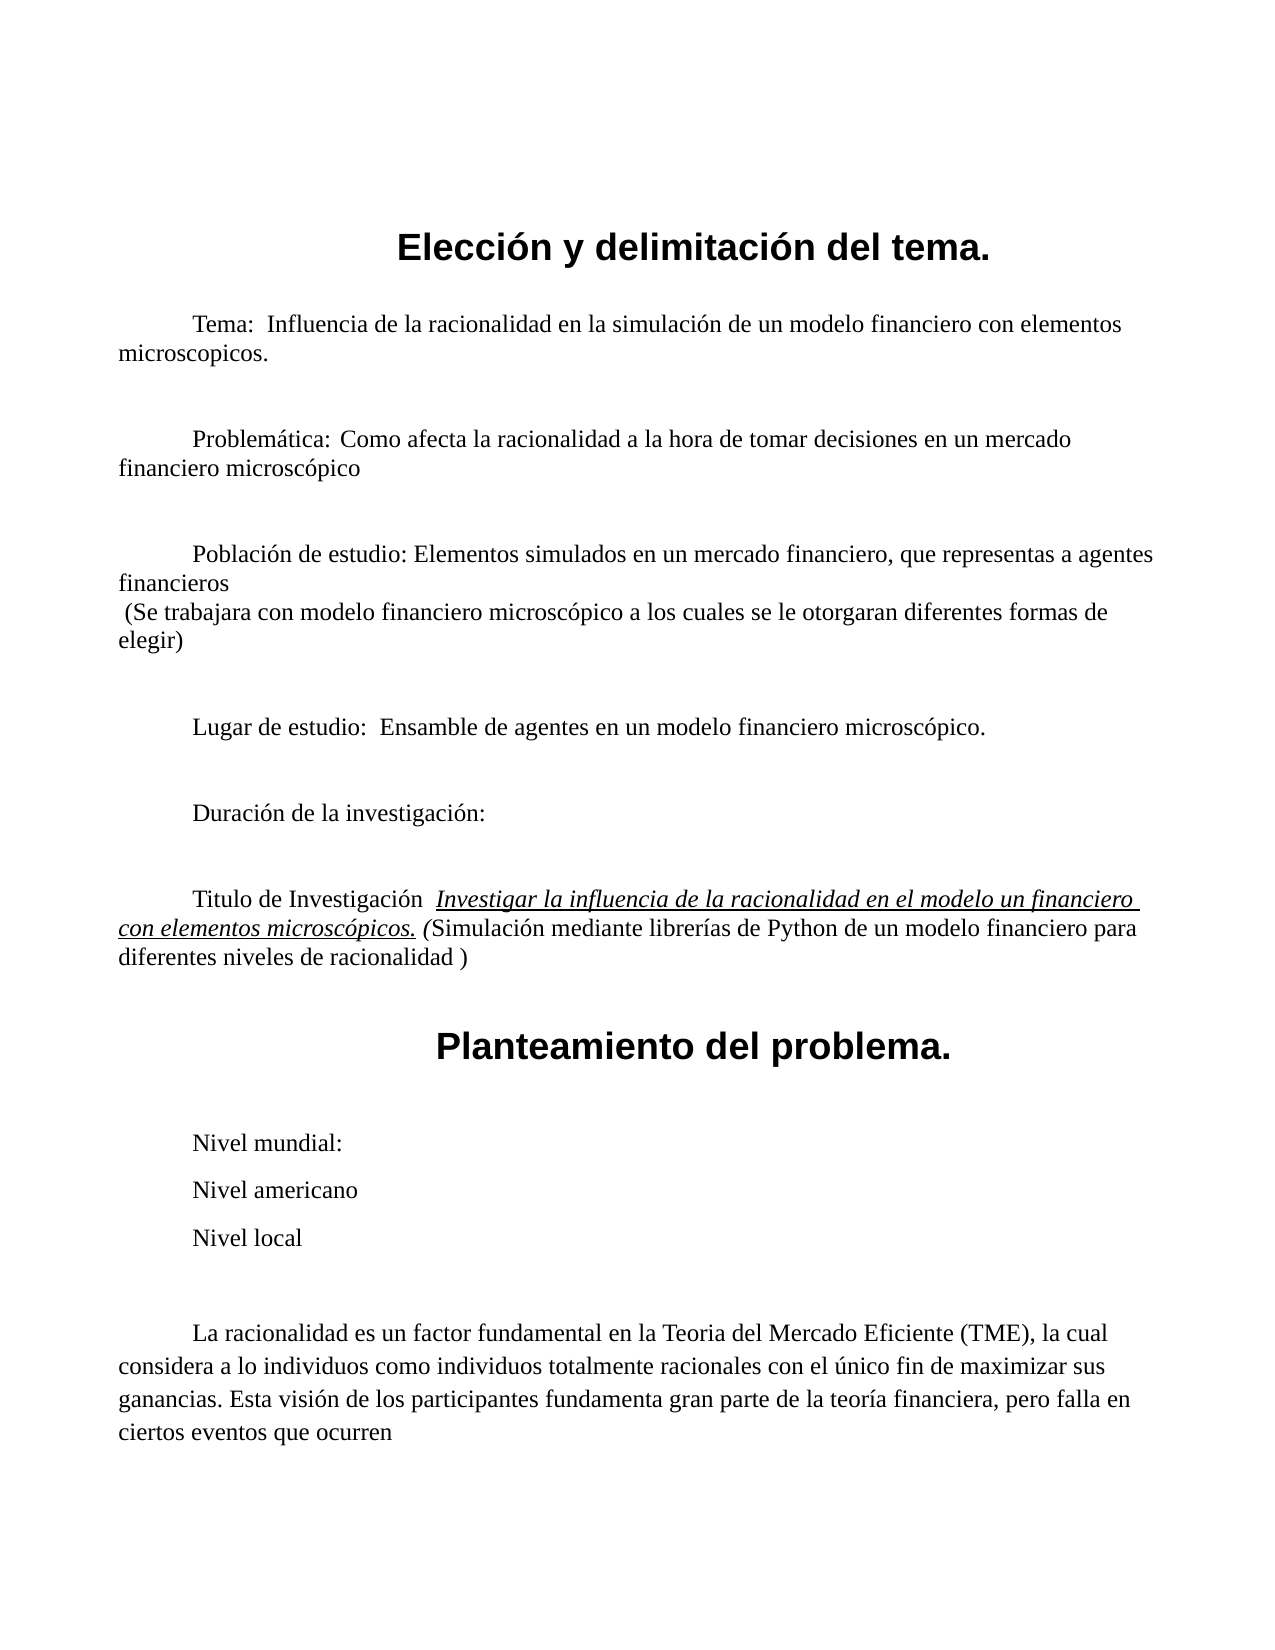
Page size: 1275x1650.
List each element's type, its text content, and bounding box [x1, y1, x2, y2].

text (Se trabajara con modelo financiero microscópico a los cuales se le otorgaran diferentes formas de elegir) [118, 597, 1157, 654]
text Duración de la investigación: [118, 798, 1157, 827]
text Población de estudio: Elementos simulados en un mercado financiero, que representas a agentes financieros [118, 539, 1157, 597]
subtitle Planteamiento del problema. [231, 1024, 1157, 1068]
text Problemática: Como afecta la racionalidad a la hora de tomar decisiones en un mercado financiero microscópico [118, 424, 1157, 482]
text Nivel americano [118, 1176, 1157, 1204]
text La racionalidad es un factor fundamental en la Teoria del Mercado Eficiente (TME), la cual considera a lo individuos como individuos totalmente racionales con el único fin de maximizar sus ganancias. Esta visión de los participantes fundamenta gran parte de la teoría financiera, pero falla en ciertos eventos que ocurren [118, 1318, 1157, 1446]
text Nivel mundial: [118, 1128, 1157, 1157]
subtitle Elección y delimitación del tema. [231, 224, 1157, 268]
text Lugar de estudio: Ensamble de agentes en un modelo financiero microscópico. [118, 712, 1157, 740]
text Nivel local [118, 1223, 1157, 1252]
text Tema: Influencia de la racionalidad en la simulación de un modelo financiero con elementos microscopicos. [118, 309, 1157, 367]
text Titulo de Investigación Investigar la influencia de la racionalidad en el modelo un financiero con elementos microscópicos. (Simulación mediante librerías de Python de un modelo financiero para diferentes niveles de racionalidad ) [118, 884, 1157, 970]
